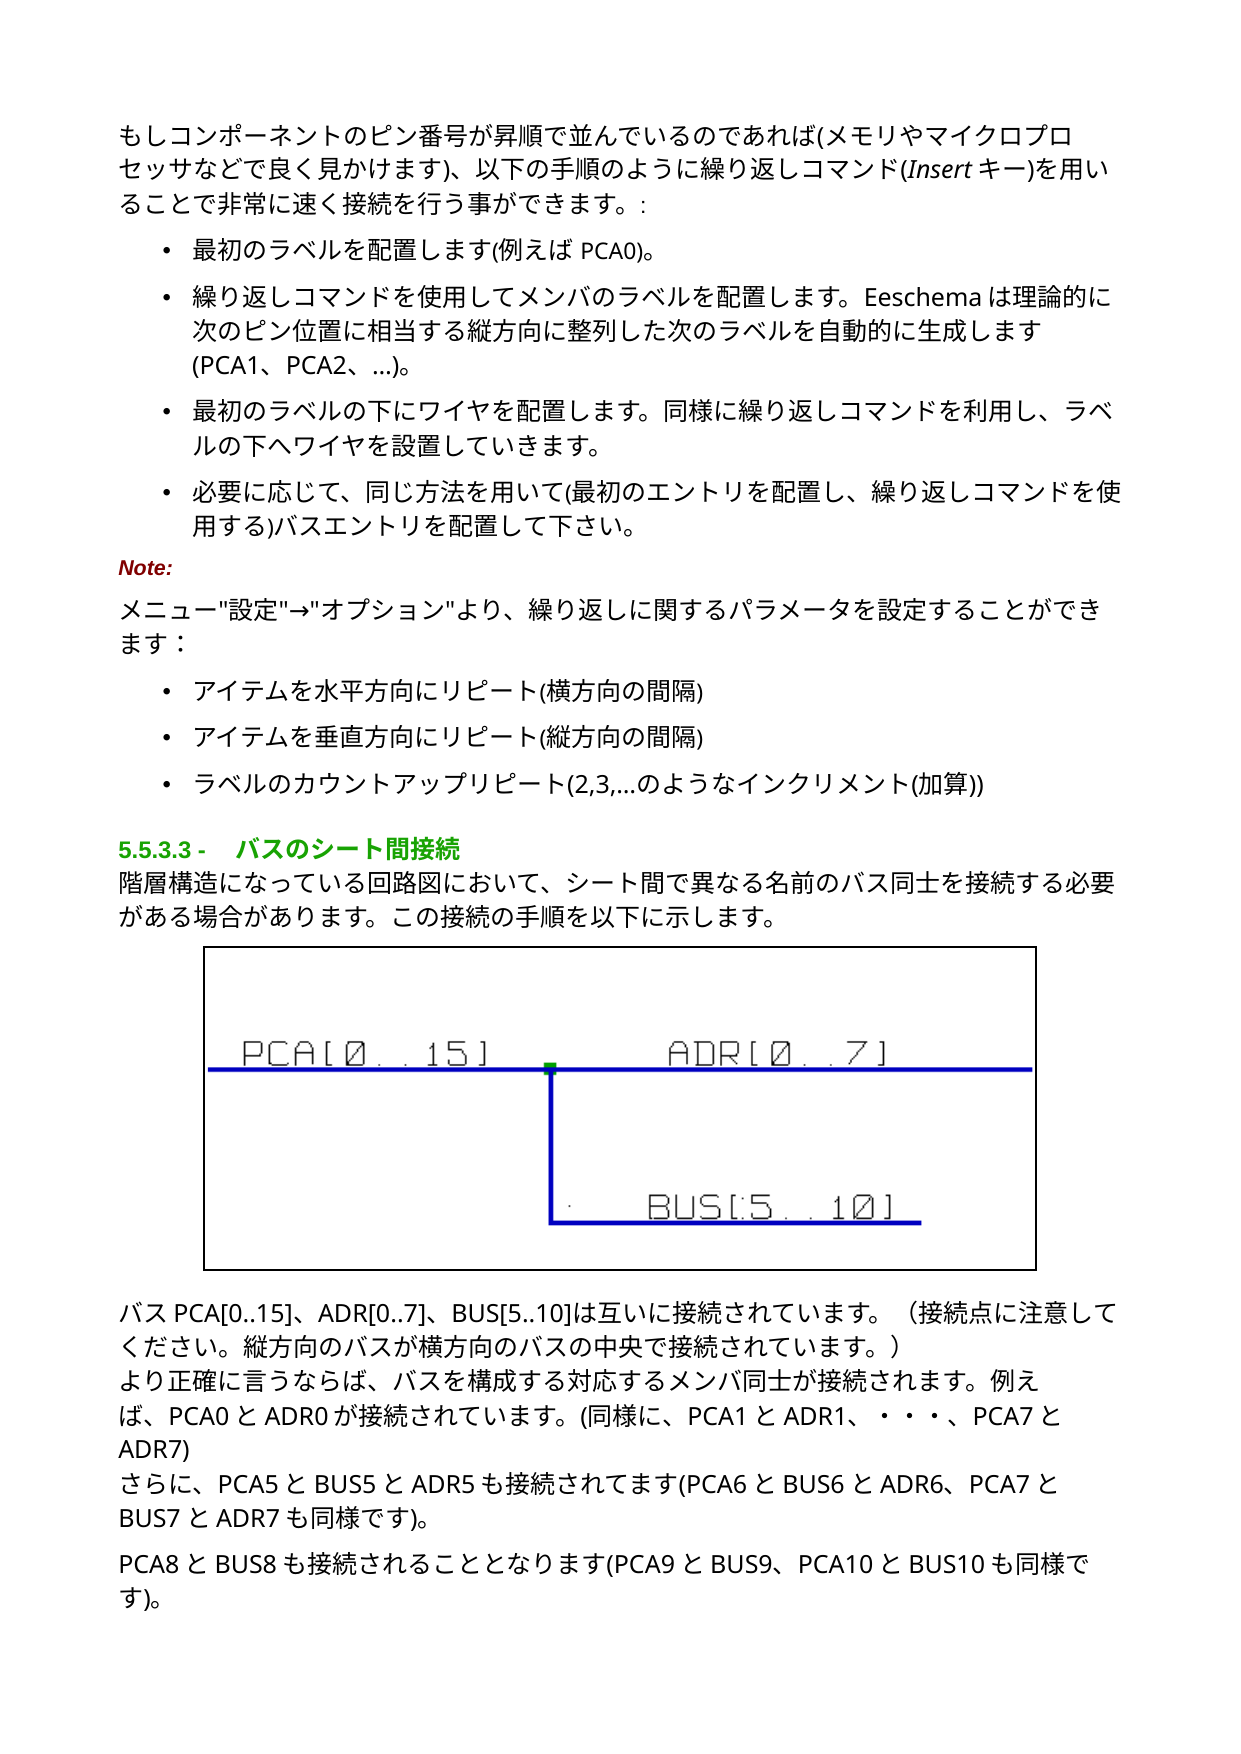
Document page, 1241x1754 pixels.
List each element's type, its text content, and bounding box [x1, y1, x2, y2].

text 階層構造になっている回路図において、シート間で異なる名前のバス同士を接続する必要がある場合があります。この接続の手順を以下に示します。 [118, 866, 1122, 934]
list 繰り返しコマンドを使用してメンバのラベルを配置します。Eeschemaは理論的に次のピン位置に相当する縦方向に整列した次のラベルを自動的に生成します(PCA1、PCA2、…)。 [162, 279, 1122, 382]
list アイテムを垂直方向にリピート(縦方向の間隔) [162, 720, 1122, 754]
text メニュー"設定"→"オプション"より、繰り返しに関するパラメータを設定することができます： [118, 592, 1122, 661]
text バスPCA[0..15]、ADR[0..7]、BUS[5..10]は互いに接続されています。（接続点に注意してください。縦方向のバスが横方向のバスの中央で接続されています。） より正確に言うならば、バスを構成する対応するメンバ同士が接続されます。例えば、PCA0とADR0が接続されています。(同様に、PCA1とADR1、・・・、PCA7とADR7) さらに、PCA5とBUS5とADR5も接続されてます(PCA6とBUS6とADR6、PCA7とBUS7とADR7も同様です)。 [118, 1296, 1122, 1534]
list 最初のラベルを配置します(例えば PCA0)。 [162, 233, 1122, 267]
subtitle バスのシート間接続 [118, 832, 1122, 866]
list 最初のラベルの下にワイヤを配置します。同様に繰り返しコマンドを利用し、ラベルの下へワイヤを設置していきます。 [162, 394, 1122, 462]
text PCA8とBUS8も接続されることとなります(PCA9とBUS9、PCA10とBUS10も同様です)。 [118, 1547, 1122, 1615]
text もしコンポーネントのピン番号が昇順で並んでいるのであれば(メモリやマイクロプロセッサなどで良く見かけます)、以下の手順のように繰り返しコマンド(Insertキー)を用いることで非常に速く接続を行う事ができます。: [118, 118, 1122, 220]
list アイテムを水平方向にリピート(横方向の間隔) [162, 673, 1122, 707]
list ラベルのカウントアップリピート(2,3,…のようなインクリメント(加算)) [162, 766, 1122, 800]
text Note: [118, 555, 1122, 580]
list 必要に応じて、同じ方法を用いて(最初のエントリを配置し、繰り返しコマンドを使用する)バスエントリを配置して下さい。 [162, 475, 1122, 543]
